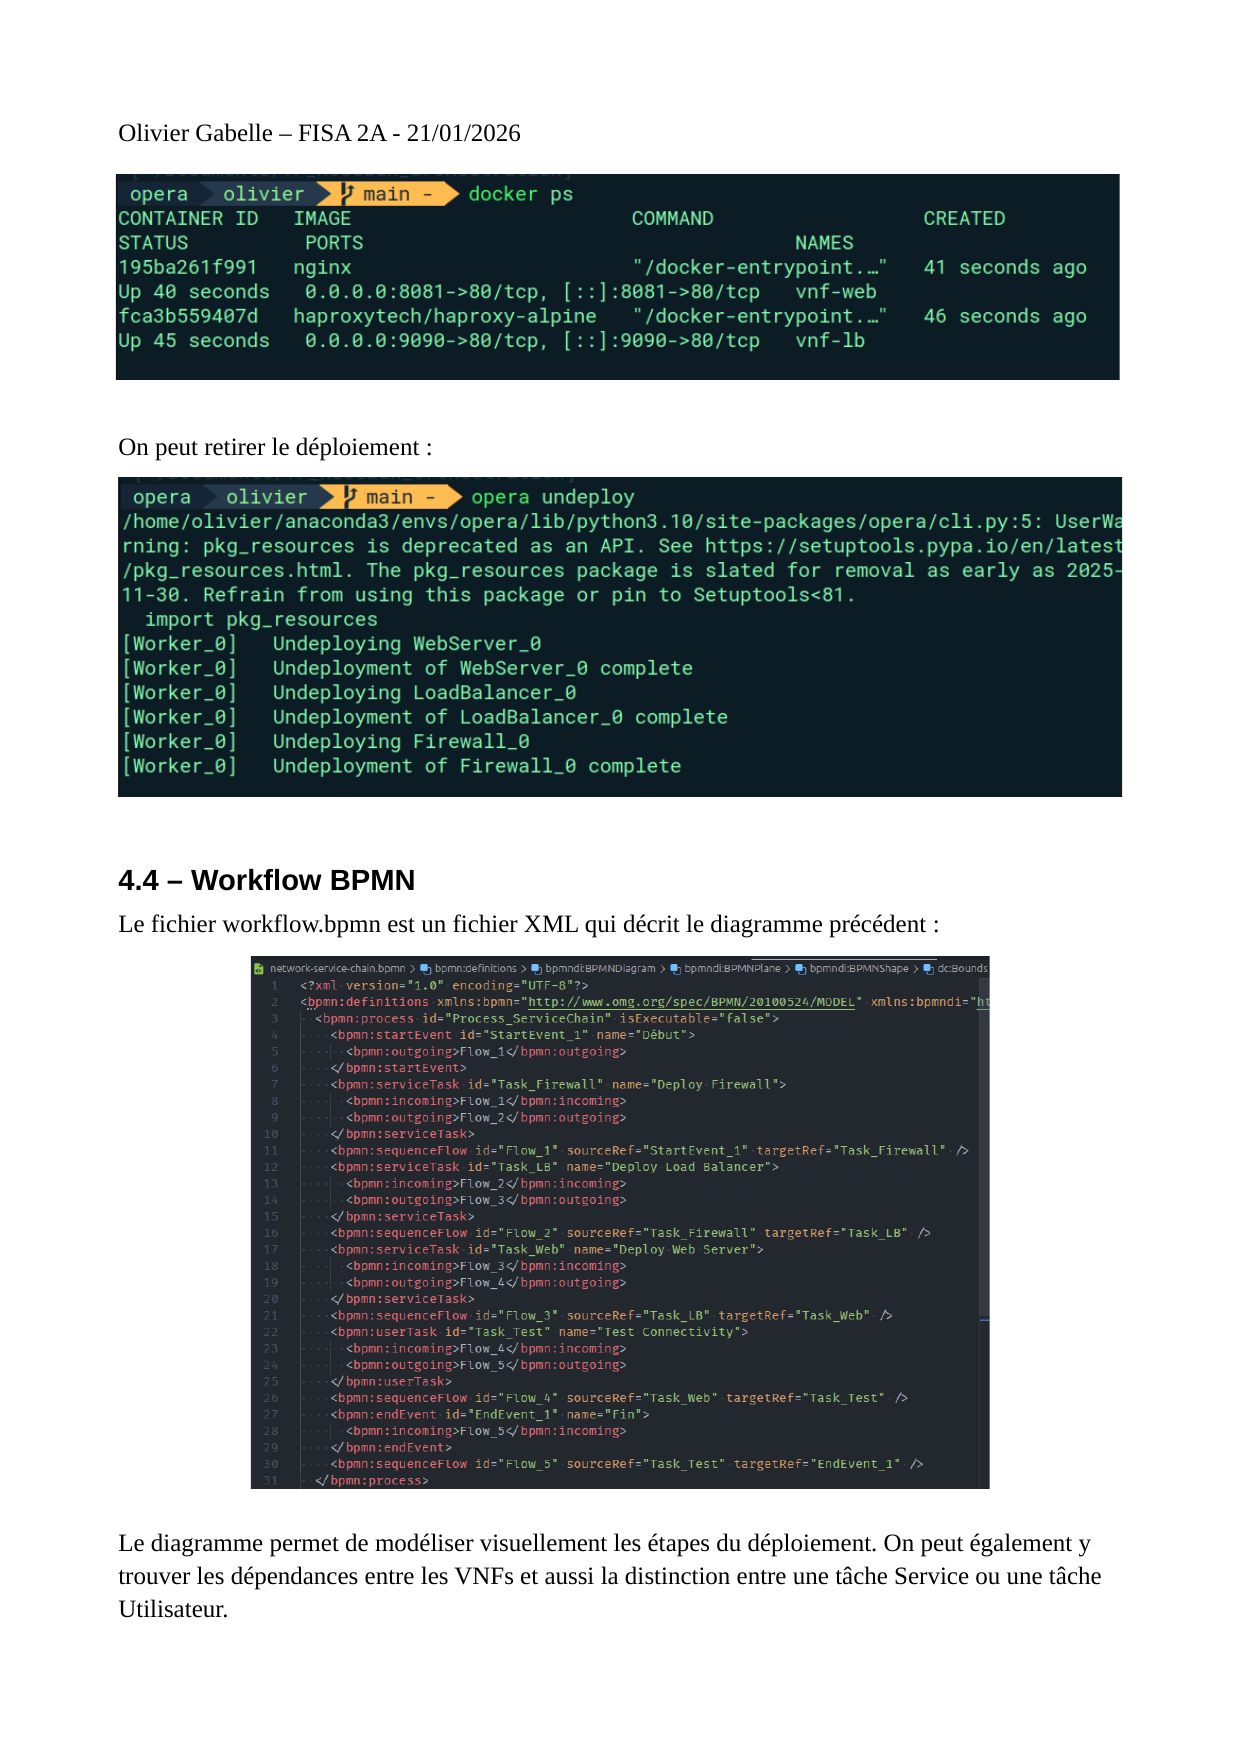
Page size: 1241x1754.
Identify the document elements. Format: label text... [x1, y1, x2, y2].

subtitle 4.4 – Workflow BPMN [118, 863, 1122, 897]
picture [250, 956, 990, 1489]
text On peut retirer le déploiement : [118, 432, 1122, 460]
text Le diagramme permet de modéliser visuellement les étapes du déploiement. On peut également y trouver les dépendances entre les VNFs et aussi la distinction entre une tâche Service ou une tâche Utilisateur. [118, 1528, 1122, 1623]
text Le fichier workflow.bpmn est un fichier XML qui décrit le diagramme précédent : [118, 909, 1122, 938]
picture [118, 477, 1123, 797]
picture [115, 174, 1120, 380]
